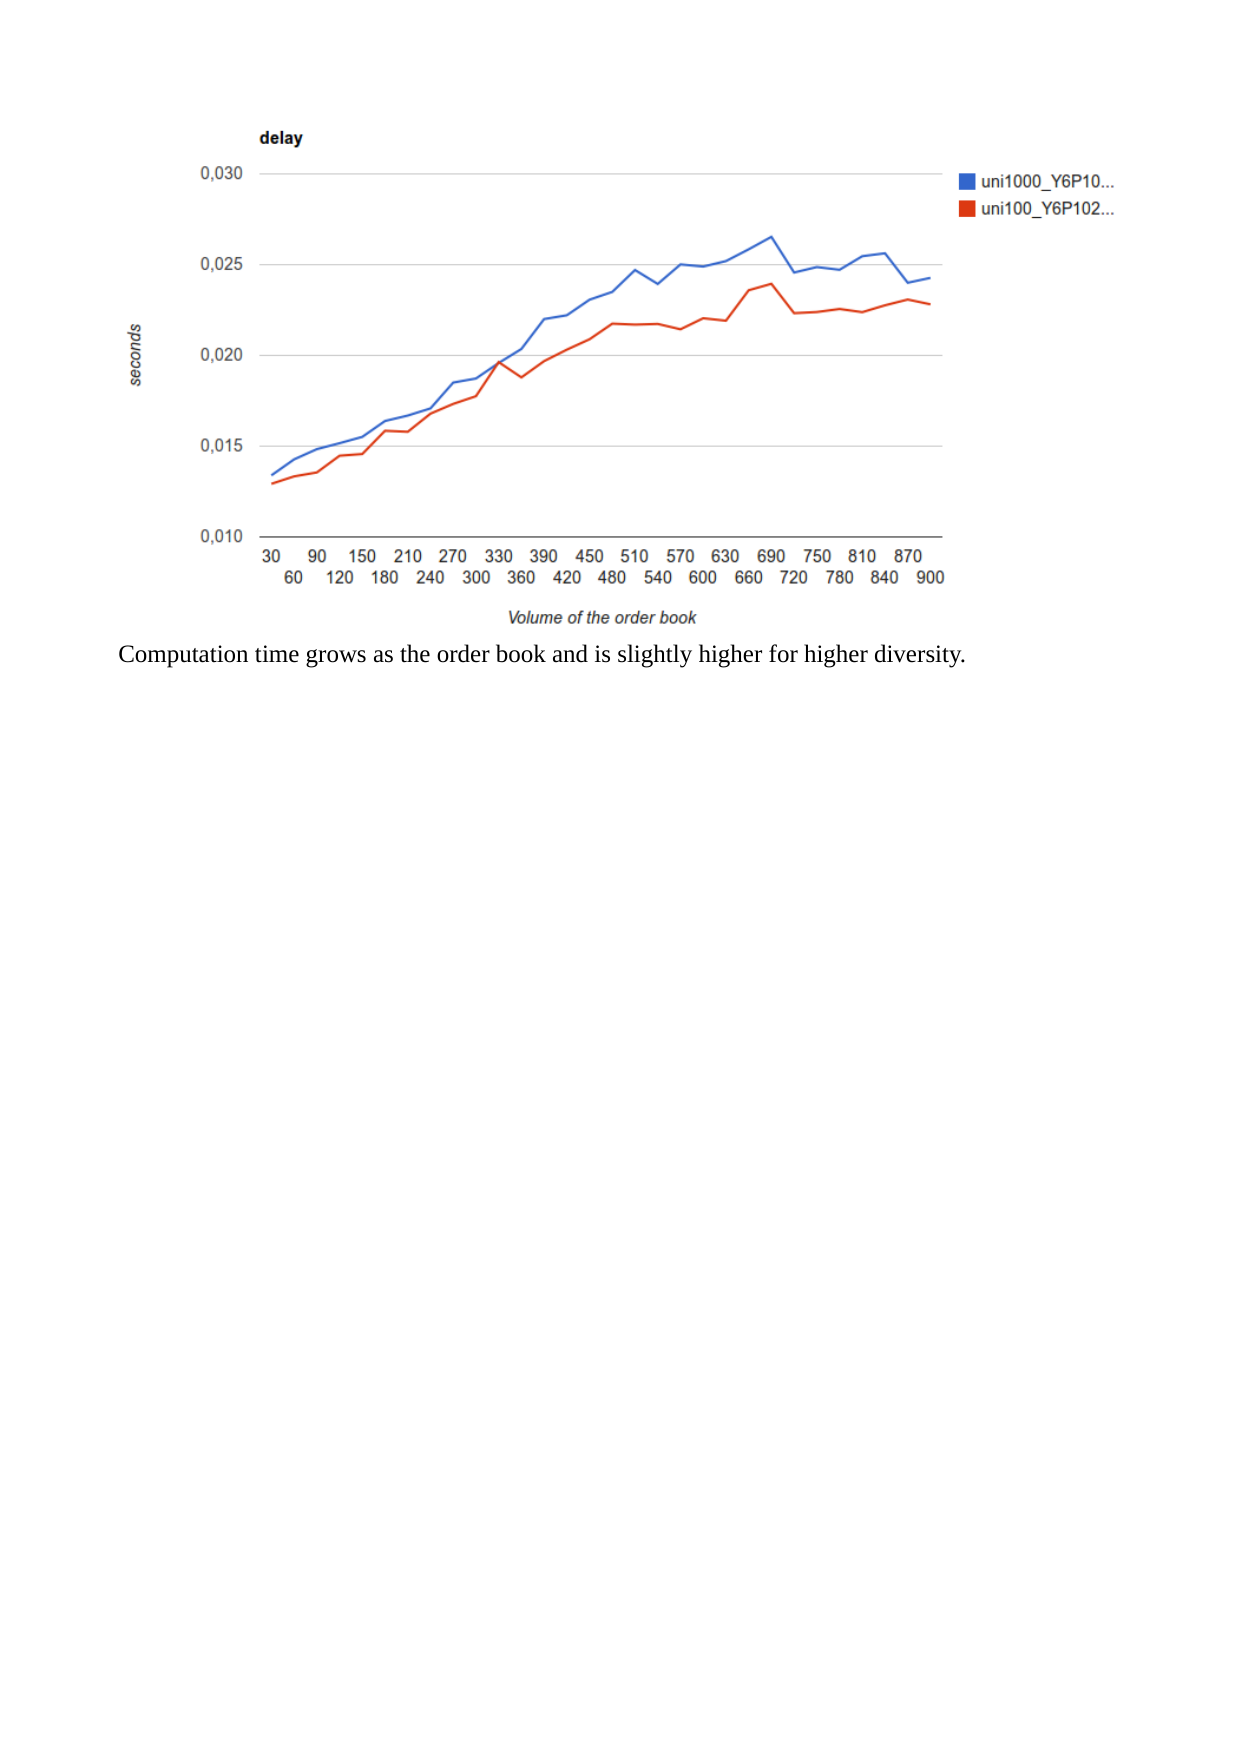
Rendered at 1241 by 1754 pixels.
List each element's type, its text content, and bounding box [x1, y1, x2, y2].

picture [118, 118, 1123, 639]
text Computation time grows as the order book and is slightly higher for higher diversity. [118, 639, 1122, 668]
